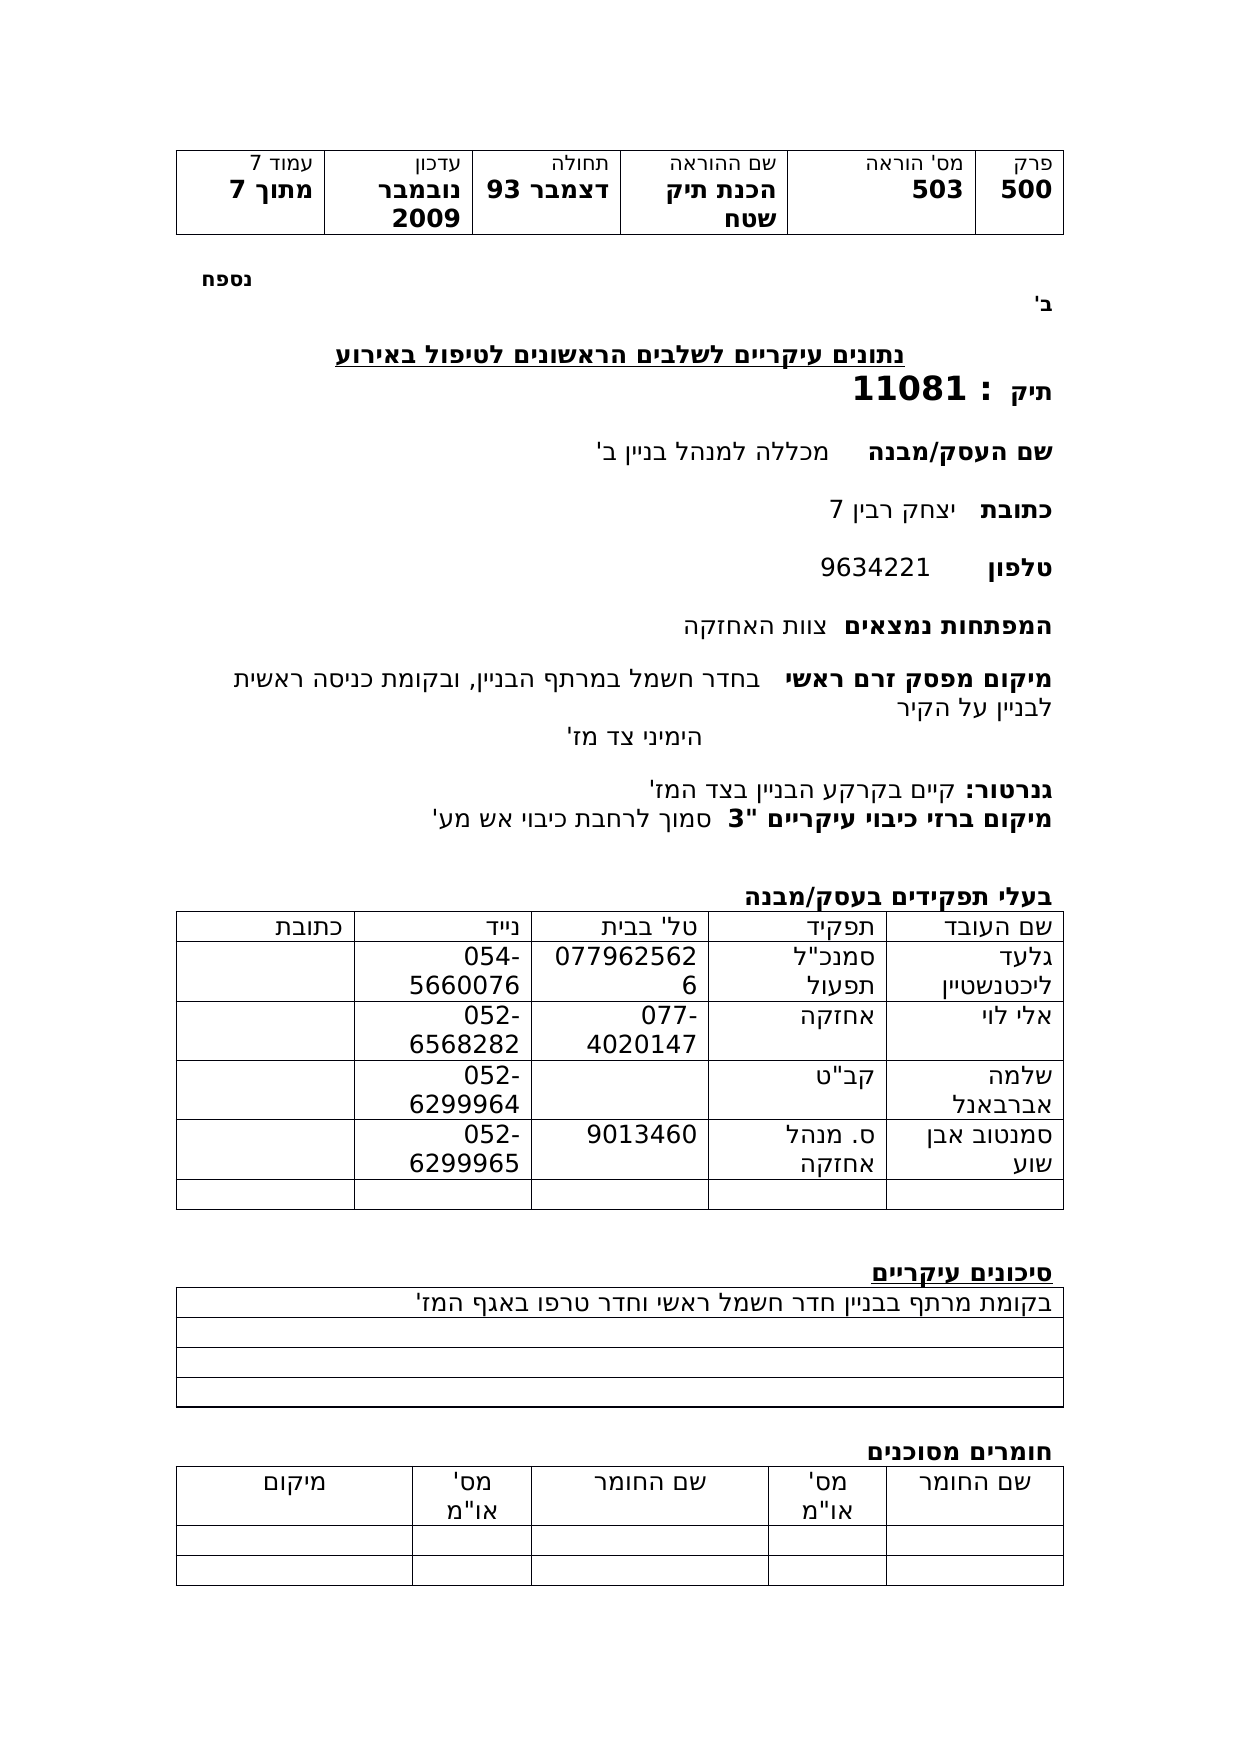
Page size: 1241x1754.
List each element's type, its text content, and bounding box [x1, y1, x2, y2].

table_header שם העובד [887, 912, 1063, 941]
table_cell [532, 1061, 708, 1119]
table_header תחולה דצמבר 93 [473, 151, 620, 234]
table_header כתובת [177, 912, 354, 941]
table_cell [769, 1556, 886, 1585]
table_cell [177, 1002, 354, 1060]
table_cell [887, 1556, 1063, 1585]
text תיק : 11081 [187, 369, 1053, 408]
table_cell 054-5660076 [355, 942, 531, 1001]
table_cell 052-6299964 [355, 1061, 531, 1119]
table_cell 9013460 [532, 1120, 708, 1179]
table_cell [177, 1061, 354, 1119]
table_cell [532, 1180, 708, 1208]
text נספח ב' [187, 263, 1053, 316]
table_header פרק 500 [976, 151, 1063, 234]
table_cell שלמה אברבאנל [887, 1061, 1063, 1119]
table_cell 052-6299965 [355, 1120, 531, 1179]
table_cell [532, 1556, 768, 1585]
text מיקום מפסק זרם ראשי בחדר חשמל במרתף הבניין, ובקומת כניסה ראשית לבניין על הקיר [187, 664, 1053, 722]
table_header מס' או"מ [769, 1467, 886, 1525]
table_header תפקיד [709, 912, 886, 941]
text טלפון 9634221 [187, 553, 1053, 582]
table_cell [709, 1180, 886, 1208]
table_cell [532, 1526, 768, 1555]
table_cell [413, 1526, 531, 1555]
table_cell [887, 1526, 1063, 1555]
table_header שם החומר [532, 1467, 768, 1525]
table_header נייד [355, 912, 531, 941]
table_cell 077-4020147 [532, 1002, 708, 1060]
table_cell [177, 942, 354, 1001]
table_cell סמנטוב אבן שוע [887, 1120, 1063, 1179]
table_cell [887, 1180, 1063, 1208]
table_header בקומת מרתף בבניין חדר חשמל ראשי וחדר טרפו באגף המז' [177, 1288, 1063, 1317]
table_cell [177, 1120, 354, 1179]
text חומרים מסוכנים [187, 1437, 1053, 1466]
table_header עמוד 7 מתוך 7 [177, 151, 324, 234]
text בעלי תפקידים בעסק/מבנה [187, 882, 1053, 911]
table_cell 0779625626 [532, 942, 708, 1001]
table_header עדכון נובמבר 2009 [325, 151, 472, 234]
table_cell [355, 1180, 531, 1208]
table_header טל' בבית [532, 912, 708, 941]
table_cell גלעד ליכטנשטיין [887, 942, 1063, 1001]
text גנרטור: קיים בקרקע הבניין בצד המז' [187, 776, 1053, 805]
table_cell ס. מנהל אחזקה [709, 1120, 886, 1179]
text נתונים עיקריים לשלבים הראשונים לטיפול באירוע [187, 340, 1053, 369]
text מיקום ברזי כיבוי עיקריים "3 סמוך לרחבת כיבוי אש מע' [187, 805, 1053, 834]
table_cell [177, 1348, 1063, 1377]
table_header מיקום [177, 1467, 412, 1525]
table_cell [177, 1526, 412, 1555]
table_cell [413, 1556, 531, 1585]
table_cell [769, 1526, 886, 1555]
text שם העסק/מבנה מכללה למנהל בניין ב' [187, 437, 1053, 466]
table_cell [177, 1180, 354, 1208]
table_cell סמנכ"ל תפעול [709, 942, 886, 1001]
text כתובת יצחק רבין 7 [187, 495, 1053, 524]
table_cell 052-6568282 [355, 1002, 531, 1060]
table_header מס' הוראה 503 [788, 151, 975, 234]
table_cell אחזקה [709, 1002, 886, 1060]
table_cell קב"ט [709, 1061, 886, 1119]
table_cell [177, 1378, 1063, 1406]
table_header שם החומר [887, 1467, 1063, 1525]
text הימיני צד מז' [187, 722, 1053, 752]
table_cell [177, 1318, 1063, 1347]
table_cell אלי לוי [887, 1002, 1063, 1060]
text סיכונים עיקריים [187, 1258, 1053, 1287]
table_header שם ההוראה הכנת תיק שטח [621, 151, 787, 234]
table_cell [177, 1556, 412, 1585]
text המפתחות נמצאים צוות האחזקה [187, 611, 1053, 640]
table_header מס' או"מ [413, 1467, 531, 1525]
